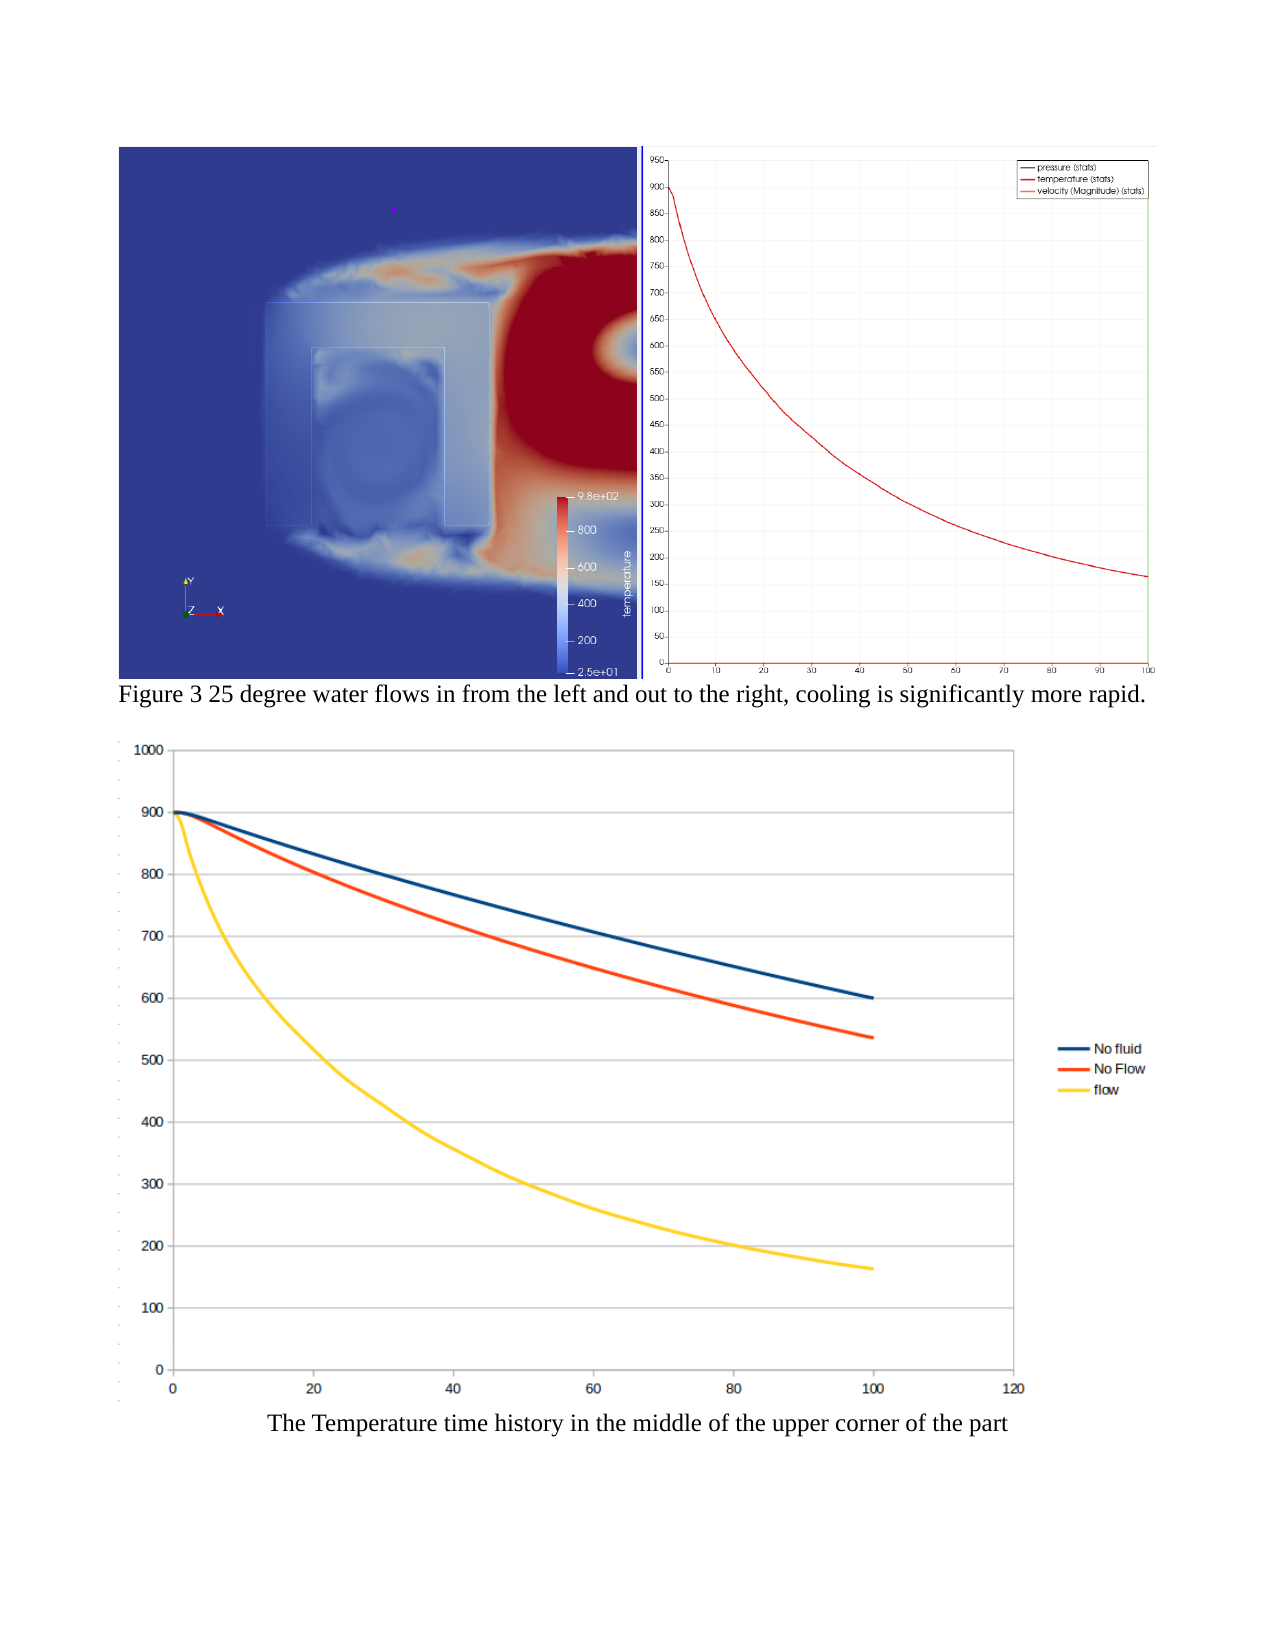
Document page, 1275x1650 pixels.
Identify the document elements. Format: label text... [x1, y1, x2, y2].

picture [118, 146, 1157, 679]
text The Temperature time history in the middle of the upper corner of the part [118, 1409, 1157, 1437]
picture [118, 736, 1157, 1409]
text Figure 3 25 degree water flows in from the left and out to the right, cooling is significantly more rapid. [118, 679, 1157, 708]
